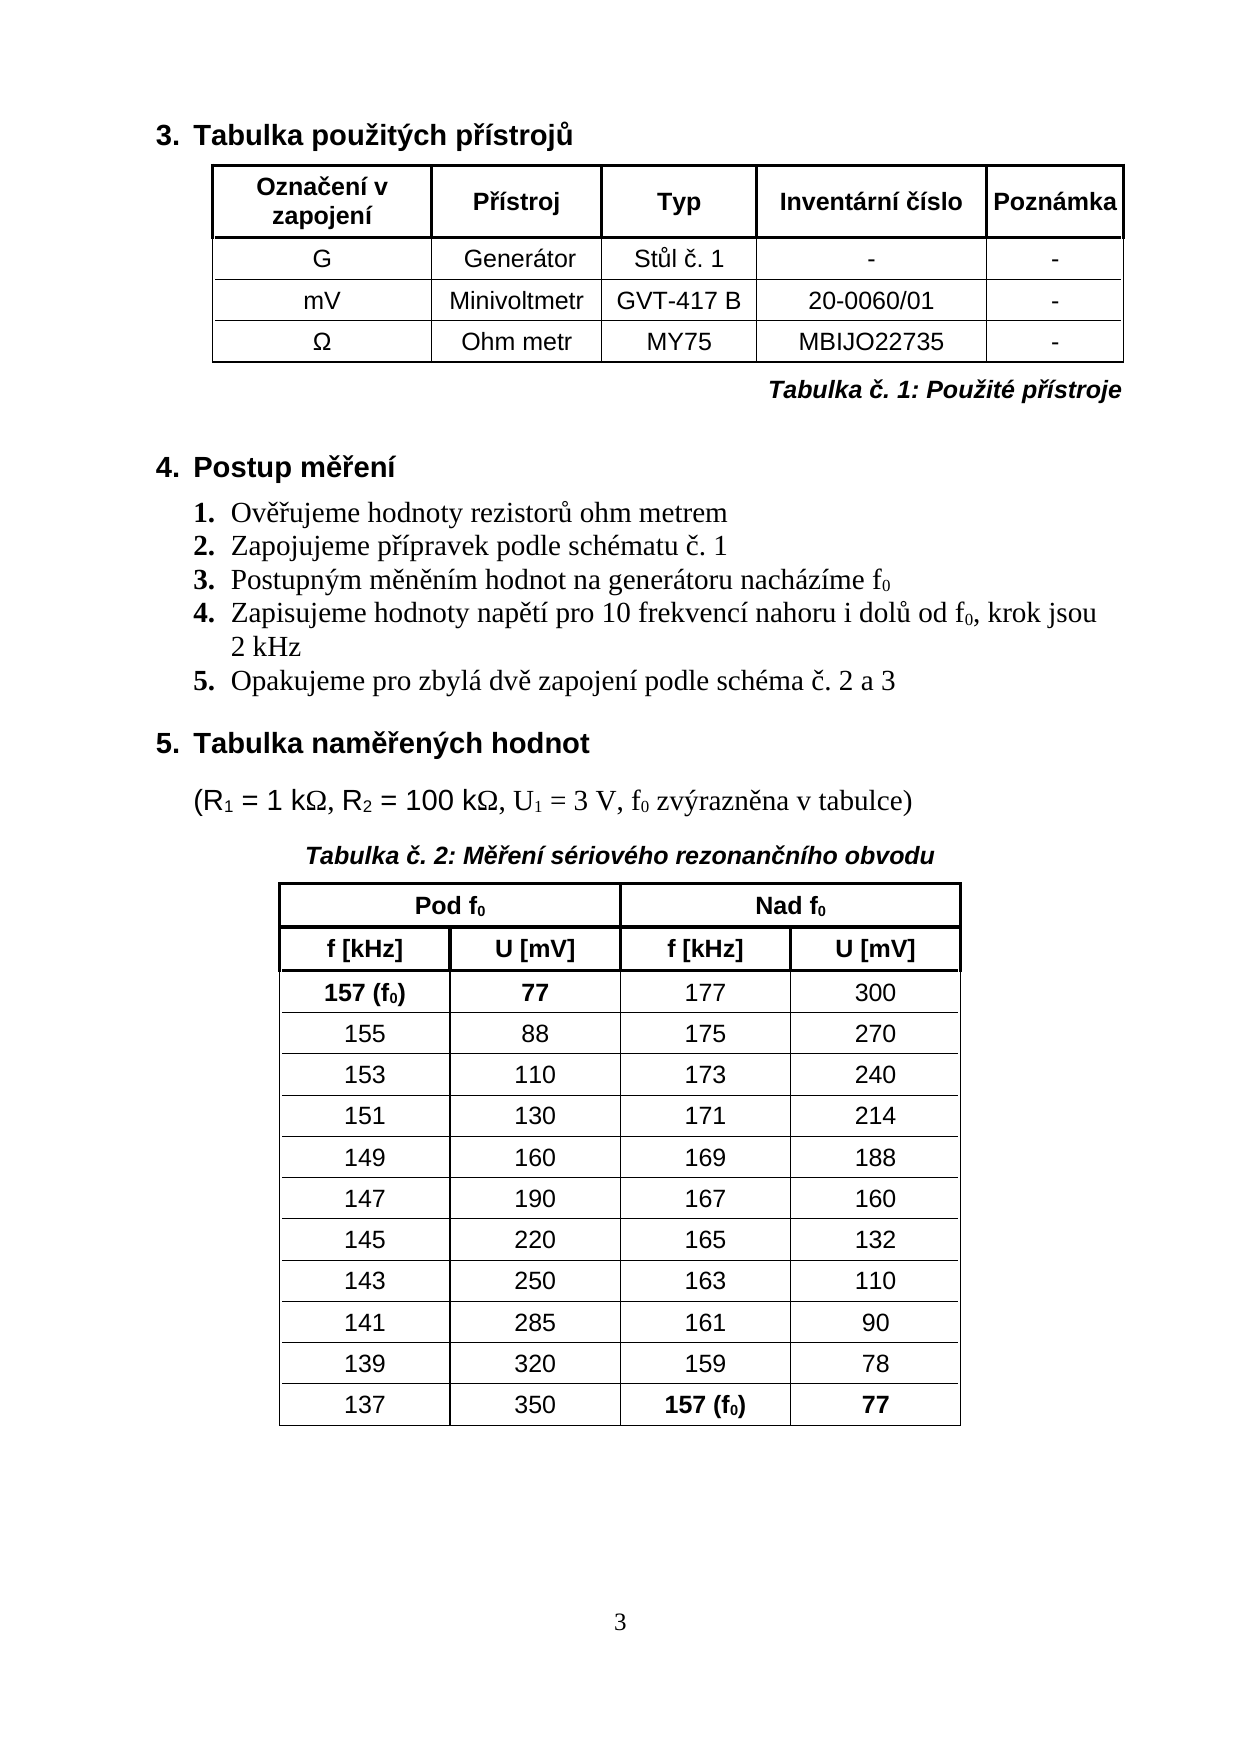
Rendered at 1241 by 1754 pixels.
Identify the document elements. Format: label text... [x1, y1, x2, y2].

table_cell 157 (f0) [280, 969, 449, 1012]
table_cell 137 [280, 1383, 449, 1424]
table_header Nad f0 [622, 885, 959, 925]
table_cell 160 [791, 1177, 960, 1218]
table_cell GVT-417 B [602, 280, 756, 320]
table_cell 90 [791, 1301, 960, 1342]
table_cell 220 [451, 1219, 620, 1259]
table_cell 161 [621, 1302, 790, 1342]
table_header Přístroj [433, 167, 600, 236]
table_cell 167 [621, 1178, 790, 1218]
table_header Pod f0 [281, 885, 619, 925]
table_cell 300 [791, 969, 960, 1012]
table_cell 77 [791, 1383, 960, 1424]
list Postup měření [156, 450, 1122, 483]
table_cell 132 [791, 1218, 960, 1259]
table_cell 175 [621, 1013, 790, 1053]
table_cell U [mV] [452, 929, 619, 969]
table_cell 153 [280, 1053, 449, 1094]
table_cell 88 [451, 1013, 620, 1053]
list (R1 = 1 kΩ, R2 = 100 kΩ, U1 = 3 V, f0 zvýrazněna v tabulce) [156, 783, 1122, 816]
table_cell 160 [451, 1137, 620, 1177]
list Postupným měněním hodnot na generátoru nacházíme f0 [193, 562, 1122, 596]
table_cell 177 [621, 972, 790, 1012]
table_cell MBIJO22735 [757, 321, 986, 361]
list Ověřujeme hodnoty rezistorů ohm metrem [193, 495, 1122, 528]
table_cell MY75 [602, 321, 756, 361]
table_cell 163 [621, 1261, 790, 1301]
table_cell 151 [280, 1095, 449, 1136]
table_cell Minivoltmetr [432, 280, 601, 320]
table_cell 188 [791, 1136, 960, 1177]
table_cell Generátor [432, 239, 601, 279]
table_cell 130 [451, 1096, 620, 1136]
table_cell 165 [621, 1219, 790, 1259]
table_cell 171 [621, 1096, 790, 1136]
table_cell 143 [280, 1260, 449, 1301]
table_cell 320 [451, 1343, 620, 1383]
table_cell 78 [791, 1342, 960, 1383]
table_cell 141 [280, 1301, 449, 1342]
table_cell 190 [451, 1178, 620, 1218]
list Opakujeme pro zbylá dvě zapojení podle schéma č. 2 a 3 [193, 663, 1122, 696]
table_cell Ω [213, 320, 431, 361]
table_header Inventární číslo [758, 167, 985, 236]
list Zapojujeme přípravek podle schématu č. 1 [193, 528, 1122, 562]
table_cell mV [213, 279, 431, 320]
table_cell f [kHz] [281, 929, 448, 969]
list Tabulka použitých přístrojů [156, 118, 1122, 152]
table_cell - [987, 279, 1123, 320]
table_cell 110 [791, 1260, 960, 1301]
table_cell Ohm metr [432, 321, 601, 361]
table_cell 157 (f0) [621, 1384, 790, 1424]
table_cell G [213, 236, 431, 279]
table_cell 169 [621, 1137, 790, 1177]
table_cell 139 [280, 1342, 449, 1383]
table_header Označení v zapojení [214, 167, 430, 236]
text Tabulka č. 1: Použité přístroje [118, 375, 1122, 404]
table_cell - [757, 239, 986, 279]
list Zapisujeme hodnoty napětí pro 10 frekvencí nahoru i dolů od f0, krok jsou 2 kHz [193, 596, 1122, 663]
table_cell f [kHz] [622, 929, 789, 969]
table_cell 270 [791, 1012, 960, 1053]
table_cell 250 [451, 1261, 620, 1301]
table_cell 285 [451, 1302, 620, 1342]
table_cell - [987, 320, 1123, 361]
table_header Poznámka [988, 167, 1122, 236]
table_cell 145 [280, 1218, 449, 1259]
table_cell 20-0060/01 [757, 280, 986, 320]
list Tabulka naměřených hodnot [156, 726, 1122, 759]
table_cell 240 [791, 1053, 960, 1094]
table_cell 159 [621, 1343, 790, 1383]
table_cell 149 [280, 1136, 449, 1177]
table_header Typ [603, 167, 755, 236]
table_cell 147 [280, 1177, 449, 1218]
table_cell 350 [451, 1384, 620, 1424]
table_cell 110 [451, 1054, 620, 1094]
table_cell Stůl č. 1 [602, 239, 756, 279]
table_cell 173 [621, 1054, 790, 1094]
table_cell 214 [791, 1095, 960, 1136]
table_cell - [987, 236, 1123, 279]
table_cell U [mV] [792, 929, 959, 969]
table_cell 77 [451, 972, 620, 1012]
table_cell 155 [280, 1012, 449, 1053]
text Tabulka č. 2: Měření sériového rezonančního obvodu [118, 841, 1122, 869]
